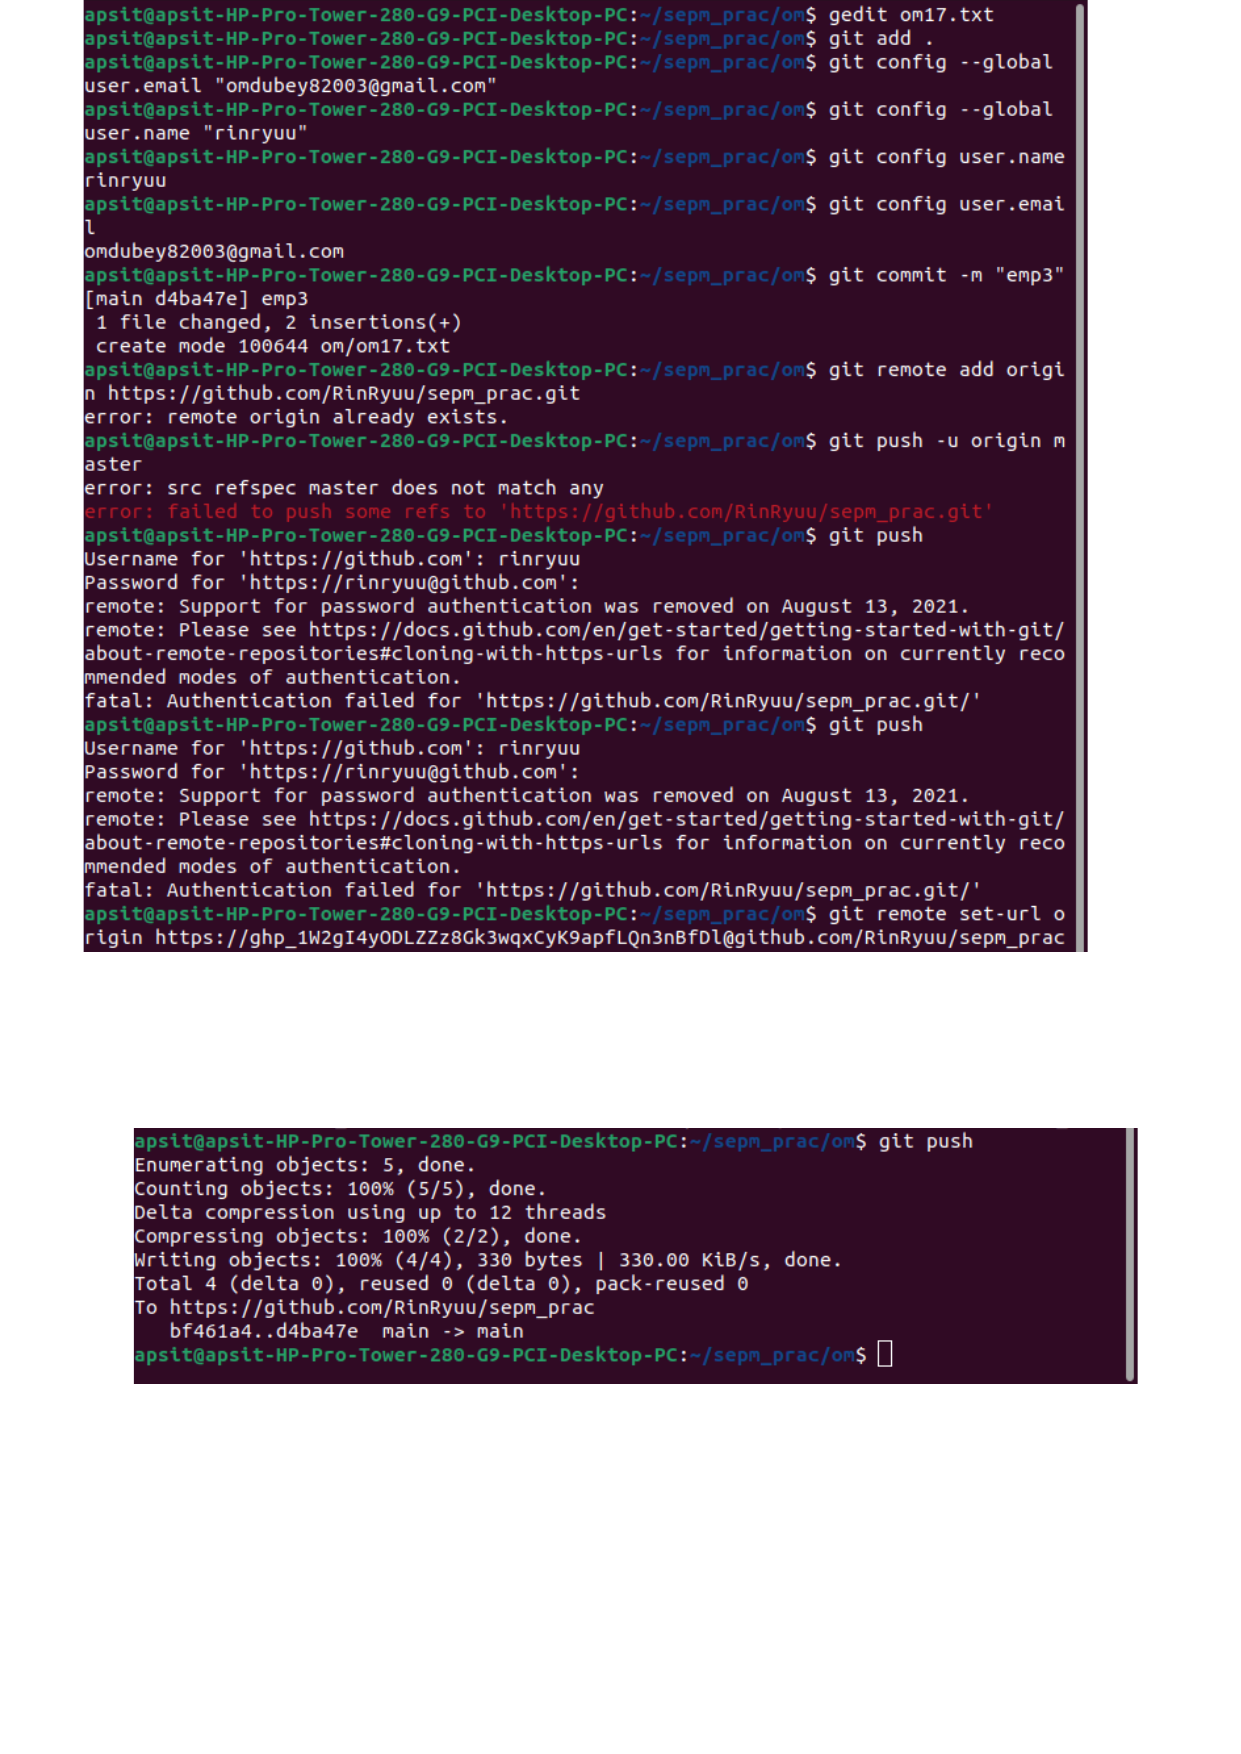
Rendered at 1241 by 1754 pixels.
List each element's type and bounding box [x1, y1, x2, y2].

picture [83, 0, 1088, 952]
picture [133, 1128, 1138, 1384]
